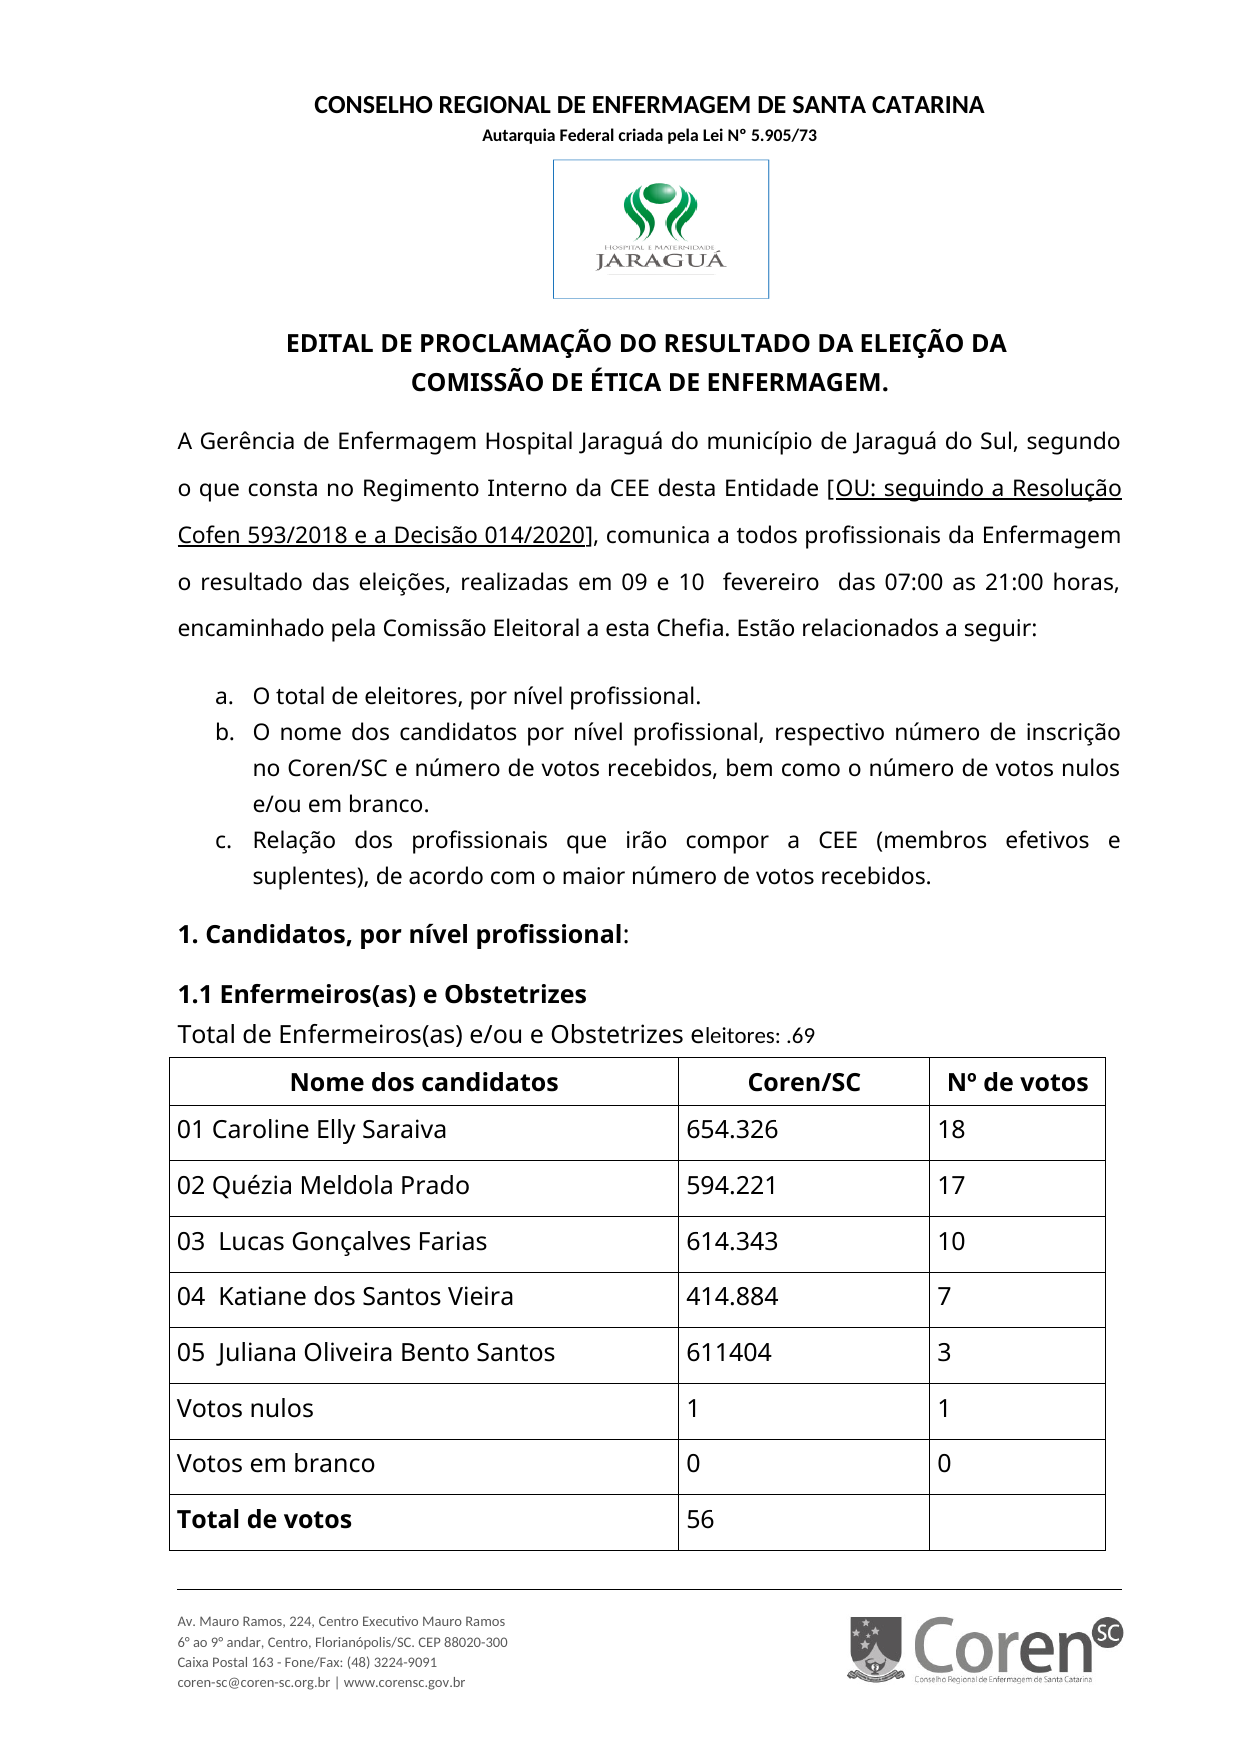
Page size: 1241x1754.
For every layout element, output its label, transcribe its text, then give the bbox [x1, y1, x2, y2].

table_cell 1 [930, 1384, 1105, 1438]
list O nome dos candidatos por nível profissional, respectivo número de inscrição no Coren/SC e número de votos recebidos, bem como o número de votos nulos e/ou em branco. [215, 716, 1122, 819]
table_cell 654.326 [679, 1106, 929, 1160]
table_header Nome dos candidatos [170, 1058, 678, 1105]
table_cell 05 Juliana Oliveira Bento Santos [170, 1328, 678, 1383]
text 1. Candidatos, por nível profissional: [177, 917, 1122, 951]
text 1.1 Enfermeiros(as) e Obstetrizes [177, 977, 1122, 1011]
table_cell 414.884 [679, 1273, 929, 1327]
table_cell 10 [930, 1217, 1105, 1272]
table_cell 0 [679, 1440, 929, 1494]
text EDITAL DE PROCLAMAÇÃO DO RESULTADO DA ELEIÇÃO DA COMISSÃO DE ÉTICA DE ENFERMAGEM. [177, 326, 1122, 399]
table_cell 3 [930, 1328, 1105, 1383]
list Relação dos profissionais que irão compor a CEE (membros efetivos e suplentes), de acordo com o maior número de votos recebidos. [215, 824, 1122, 891]
table_cell 02 Quézia Meldola Prado [170, 1161, 678, 1216]
table_cell 04 Katiane dos Santos Vieira [170, 1273, 678, 1327]
table_header Nº de votos [930, 1058, 1105, 1105]
table_cell 1 [679, 1384, 929, 1438]
table_cell 18 [930, 1106, 1105, 1160]
table_cell 03 Lucas Gonçalves Farias [170, 1217, 678, 1272]
table_cell 611404 [679, 1328, 929, 1383]
table_cell 614.343 [679, 1217, 929, 1272]
table_cell 17 [930, 1161, 1105, 1216]
table_cell Votos nulos [170, 1384, 678, 1438]
picture [842, 1606, 1126, 1690]
table_header Coren/SC [679, 1058, 929, 1105]
table_cell Votos em branco [170, 1440, 678, 1494]
table_cell 0 [930, 1440, 1105, 1494]
table_cell 594.221 [679, 1161, 929, 1216]
list O total de eleitores, por nível profissional. [215, 680, 1122, 711]
table_cell 7 [930, 1273, 1105, 1327]
picture [550, 157, 774, 301]
table_cell 56 [679, 1495, 929, 1550]
table_cell 01 Caroline Elly Saraiva [170, 1106, 678, 1160]
text Total de Enfermeiros(as) e/ou e Obstetrizes eleitores: .69 [177, 1017, 1122, 1051]
text A Gerência de Enfermagem Hospital Jaraguá do município de Jaraguá do Sul, segundo o que consta no Regimento Interno da CEE desta Entidade [OU: seguindo a Resolução Cofen 593/2018 e a Decisão 014/2020], comunica a todos profissionais da Enfermagem o resultado das eleições, realizadas em 09 e 10 fevereiro das 07:00 as 21:00 horas, encaminhado pela Comissão Eleitoral a esta Chefia. Estão relacionados a seguir: [177, 425, 1122, 644]
table_cell [930, 1495, 1105, 1550]
table_cell Total de votos [170, 1495, 678, 1550]
